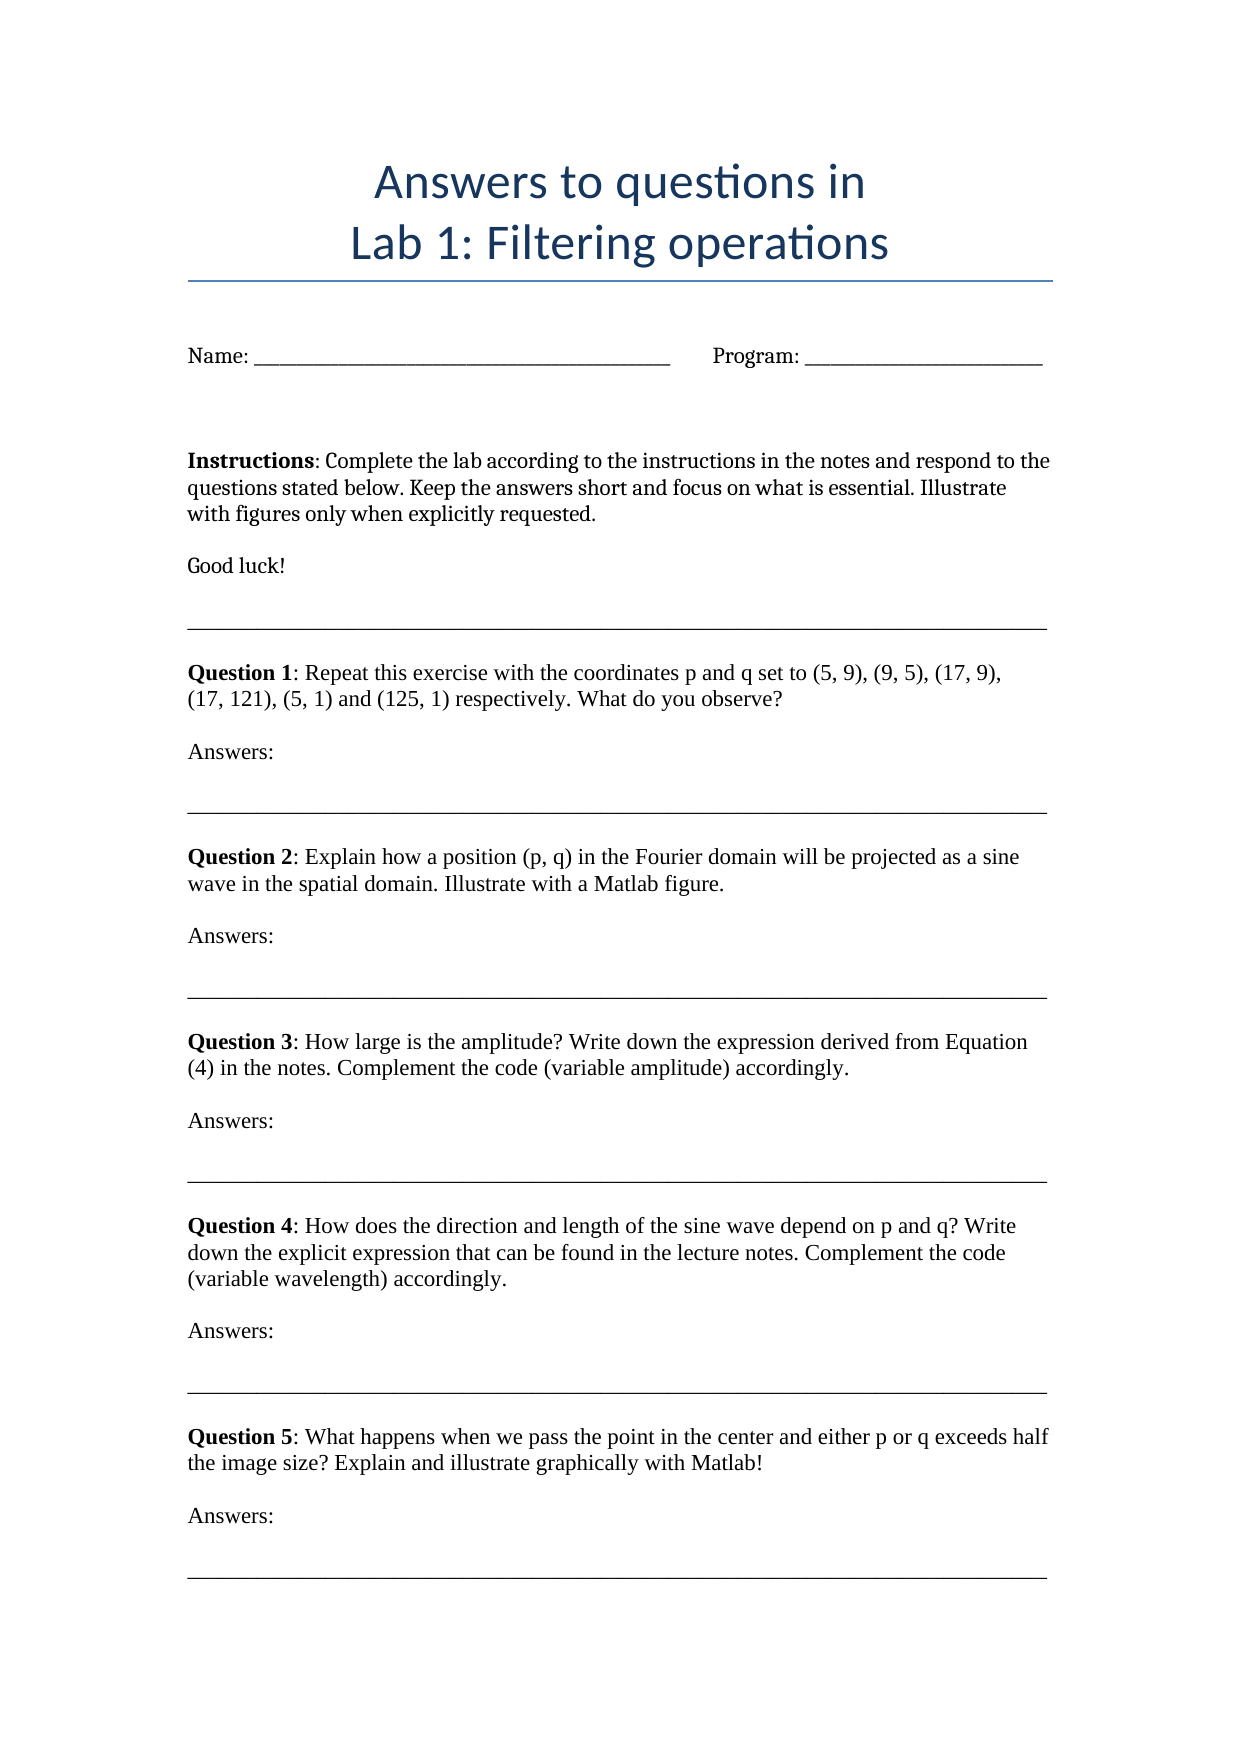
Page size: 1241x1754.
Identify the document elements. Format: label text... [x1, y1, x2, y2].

text Good luck! [187, 553, 1053, 580]
text Instructions: Complete the lab according to the instructions in the notes and respond to the questions stated below. Keep the answers short and focus on what is essential. Illustrate with figures only when explicitly requested. [187, 448, 1053, 527]
text Question 1: Repeat this exercise with the coordinates p and q set to (5, 9), (9, 5), (17, 9), [187, 659, 1053, 685]
text Answers: [187, 922, 1053, 949]
text ___________________________________________________________________________ [187, 1555, 1053, 1581]
text Name: _________________________________________________ Program: ____________________________ [187, 342, 1053, 369]
text ___________________________________________________________________________ [187, 606, 1053, 632]
text ___________________________________________________________________________ [187, 1159, 1053, 1186]
title Answers to questions in [187, 150, 1053, 211]
text ___________________________________________________________________________ [187, 975, 1053, 1001]
text Question 2: Explain how a position (p, q) in the Fourier domain will be projected as a sine wave in the spatial domain. Illustrate with a Matlab figure. [187, 843, 1053, 896]
text Question 5: What happens when we pass the point in the center and either p or q exceeds half the image size? Explain and illustrate graphically with Matlab! [187, 1423, 1053, 1476]
text Answers: [187, 1107, 1053, 1133]
text Question 4: How does the direction and length of the sine wave depend on p and q? Write down the explicit expression that can be found in the lecture notes. Complement the code (variable wavelength) accordingly. [187, 1212, 1053, 1291]
text ___________________________________________________________________________ [187, 791, 1053, 817]
text Answers: [187, 738, 1053, 764]
text Answers: [187, 1502, 1053, 1528]
text Question 3: How large is the amplitude? Write down the expression derived from Equation (4) in the notes. Complement the code (variable amplitude) accordingly. [187, 1028, 1053, 1080]
text ___________________________________________________________________________ [187, 1370, 1053, 1397]
text (17, 121), (5, 1) and (125, 1) respectively. What do you observe? [187, 685, 1053, 711]
text Answers: [187, 1318, 1053, 1344]
title Lab 1: Filtering operations [187, 211, 1053, 282]
